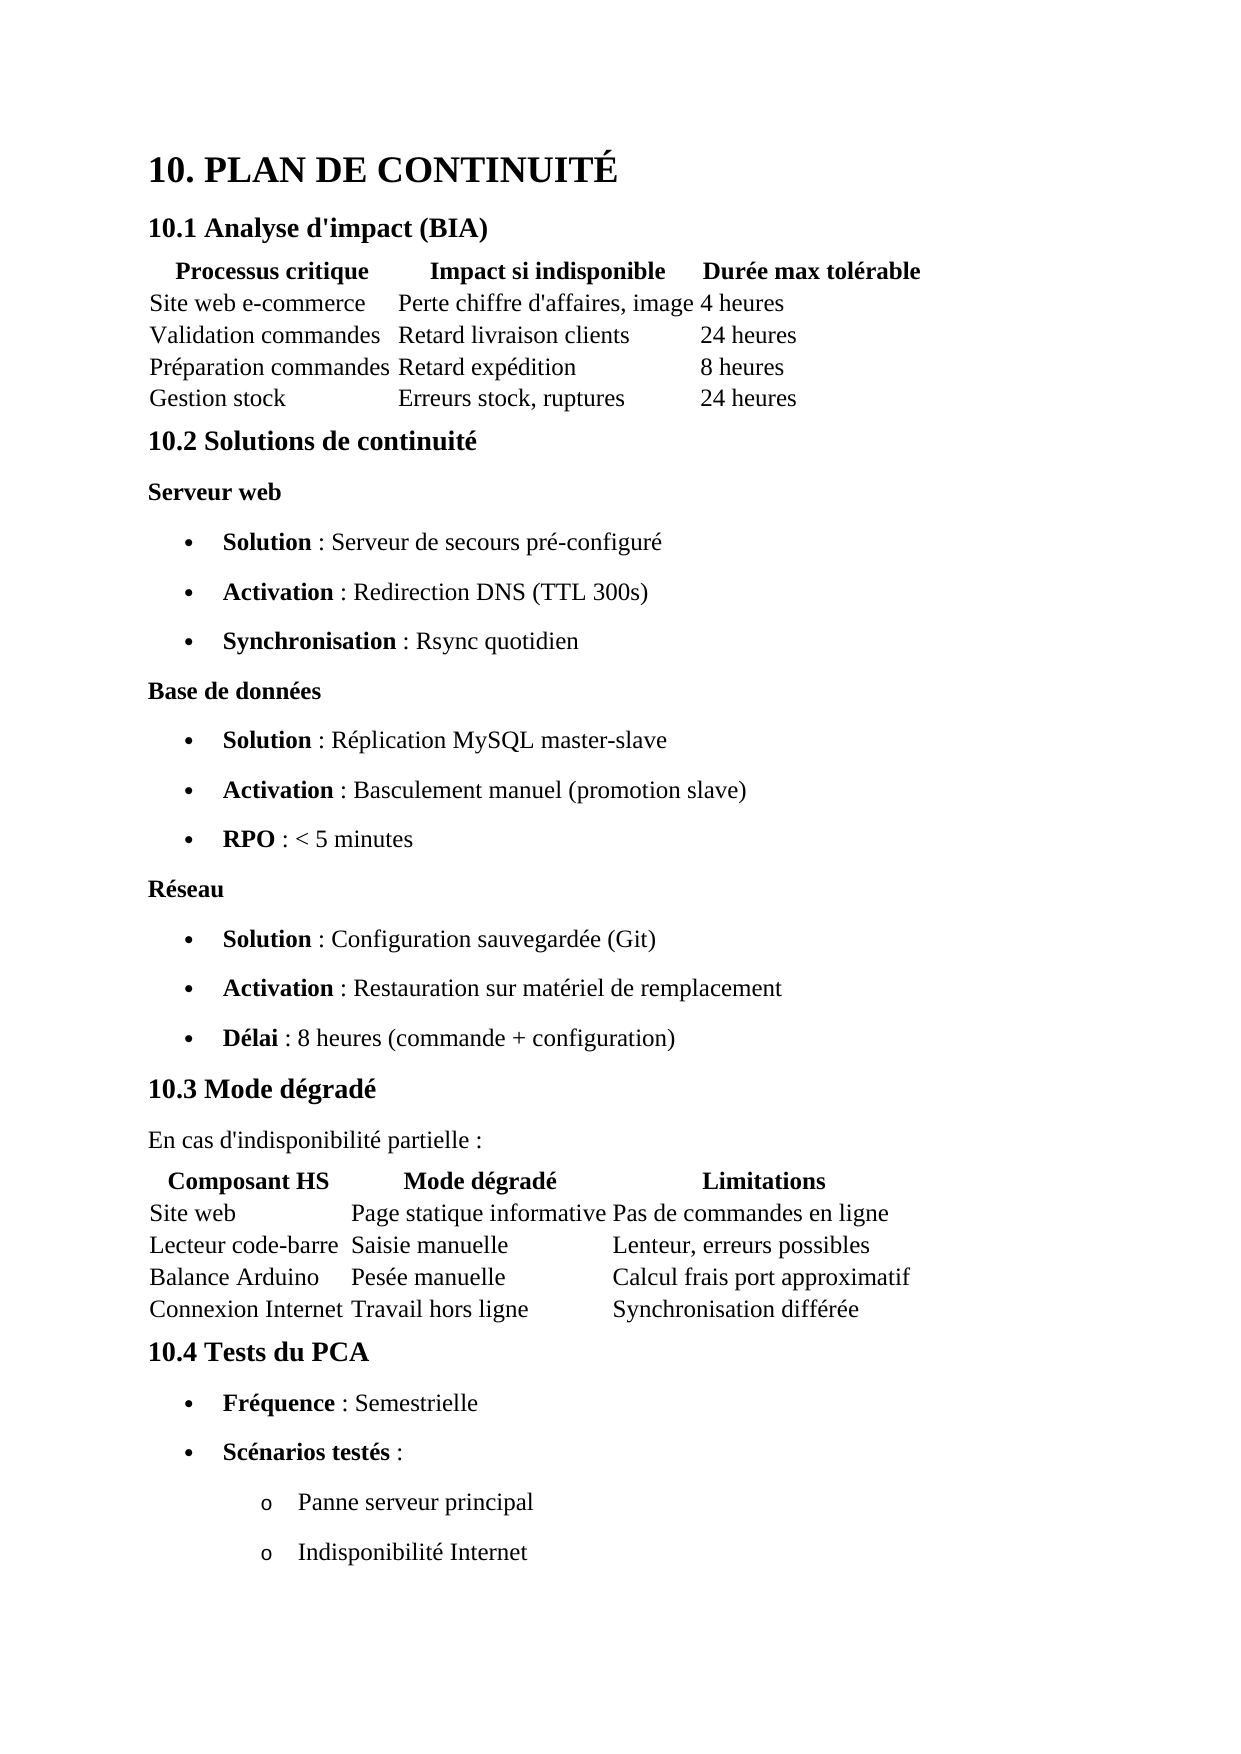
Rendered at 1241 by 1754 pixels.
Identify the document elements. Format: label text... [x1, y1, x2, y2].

list Solution : Réplication MySQL master-slave [185, 725, 1093, 754]
table_header Processus critique [148, 254, 396, 286]
table_header Impact si indisponible [396, 254, 699, 286]
table_cell Pesée manuelle [349, 1260, 611, 1292]
table_cell Perte chiffre d'affaires, image [396, 286, 699, 318]
list Panne serveur principal [260, 1487, 1093, 1517]
subtitle 10.3 Mode dégradé [148, 1072, 1093, 1105]
table_cell Retard expédition [396, 350, 699, 382]
table_cell Travail hors ligne [349, 1292, 611, 1324]
table_cell 8 heures [699, 350, 924, 382]
table_cell Lenteur, erreurs possibles [611, 1229, 917, 1260]
list Scénarios testés : [185, 1437, 1093, 1466]
table_cell Lecteur code-barre [148, 1229, 349, 1260]
subtitle Réseau [148, 874, 1093, 903]
list Activation : Redirection DNS (TTL 300s) [185, 577, 1093, 605]
list Fréquence : Semestrielle [185, 1388, 1093, 1417]
list Délai : 8 heures (commande + configuration) [185, 1023, 1093, 1052]
table_cell Validation commandes [148, 318, 396, 350]
table_cell Synchronisation différée [611, 1292, 917, 1324]
subtitle 10.4 Tests du PCA [148, 1334, 1093, 1367]
table_cell Calcul frais port approximatif [611, 1260, 917, 1292]
list Synchronisation : Rsync quotidien [185, 626, 1093, 655]
text En cas d'indisponibilité partielle : [148, 1126, 1093, 1154]
subtitle Base de données [148, 676, 1093, 704]
subtitle 10. PLAN DE CONTINUITÉ [148, 148, 1093, 191]
table_cell Erreurs stock, ruptures [396, 382, 699, 414]
table_cell Pas de commandes en ligne [611, 1197, 917, 1228]
list Activation : Restauration sur matériel de remplacement [185, 973, 1093, 1002]
table_cell Gestion stock [148, 382, 396, 414]
subtitle 10.1 Analyse d'impact (BIA) [148, 212, 1093, 244]
table_header Limitations [611, 1165, 917, 1197]
table_cell 24 heures [699, 382, 924, 414]
list Activation : Basculement manuel (promotion slave) [185, 775, 1093, 804]
table_cell 4 heures [699, 286, 924, 318]
list Solution : Configuration sauvegardée (Git) [185, 924, 1093, 952]
list Indisponibilité Internet [260, 1537, 1093, 1567]
table_cell Page statique informative [349, 1197, 611, 1228]
subtitle Serveur web [148, 477, 1093, 506]
table_cell Préparation commandes [148, 350, 396, 382]
table_cell Site web [148, 1197, 349, 1228]
list RPO : < 5 minutes [185, 824, 1093, 853]
table_cell Connexion Internet [148, 1292, 349, 1324]
list Solution : Serveur de secours pré-configuré [185, 527, 1093, 556]
table_cell Saisie manuelle [349, 1229, 611, 1260]
table_header Durée max tolérable [699, 254, 924, 286]
table_cell Site web e-commerce [148, 286, 396, 318]
table_cell Retard livraison clients [396, 318, 699, 350]
subtitle 10.2 Solutions de continuité [148, 424, 1093, 457]
table_cell Balance Arduino [148, 1260, 349, 1292]
table_header Composant HS [148, 1165, 349, 1197]
table_cell 24 heures [699, 318, 924, 350]
table_header Mode dégradé [349, 1165, 611, 1197]
